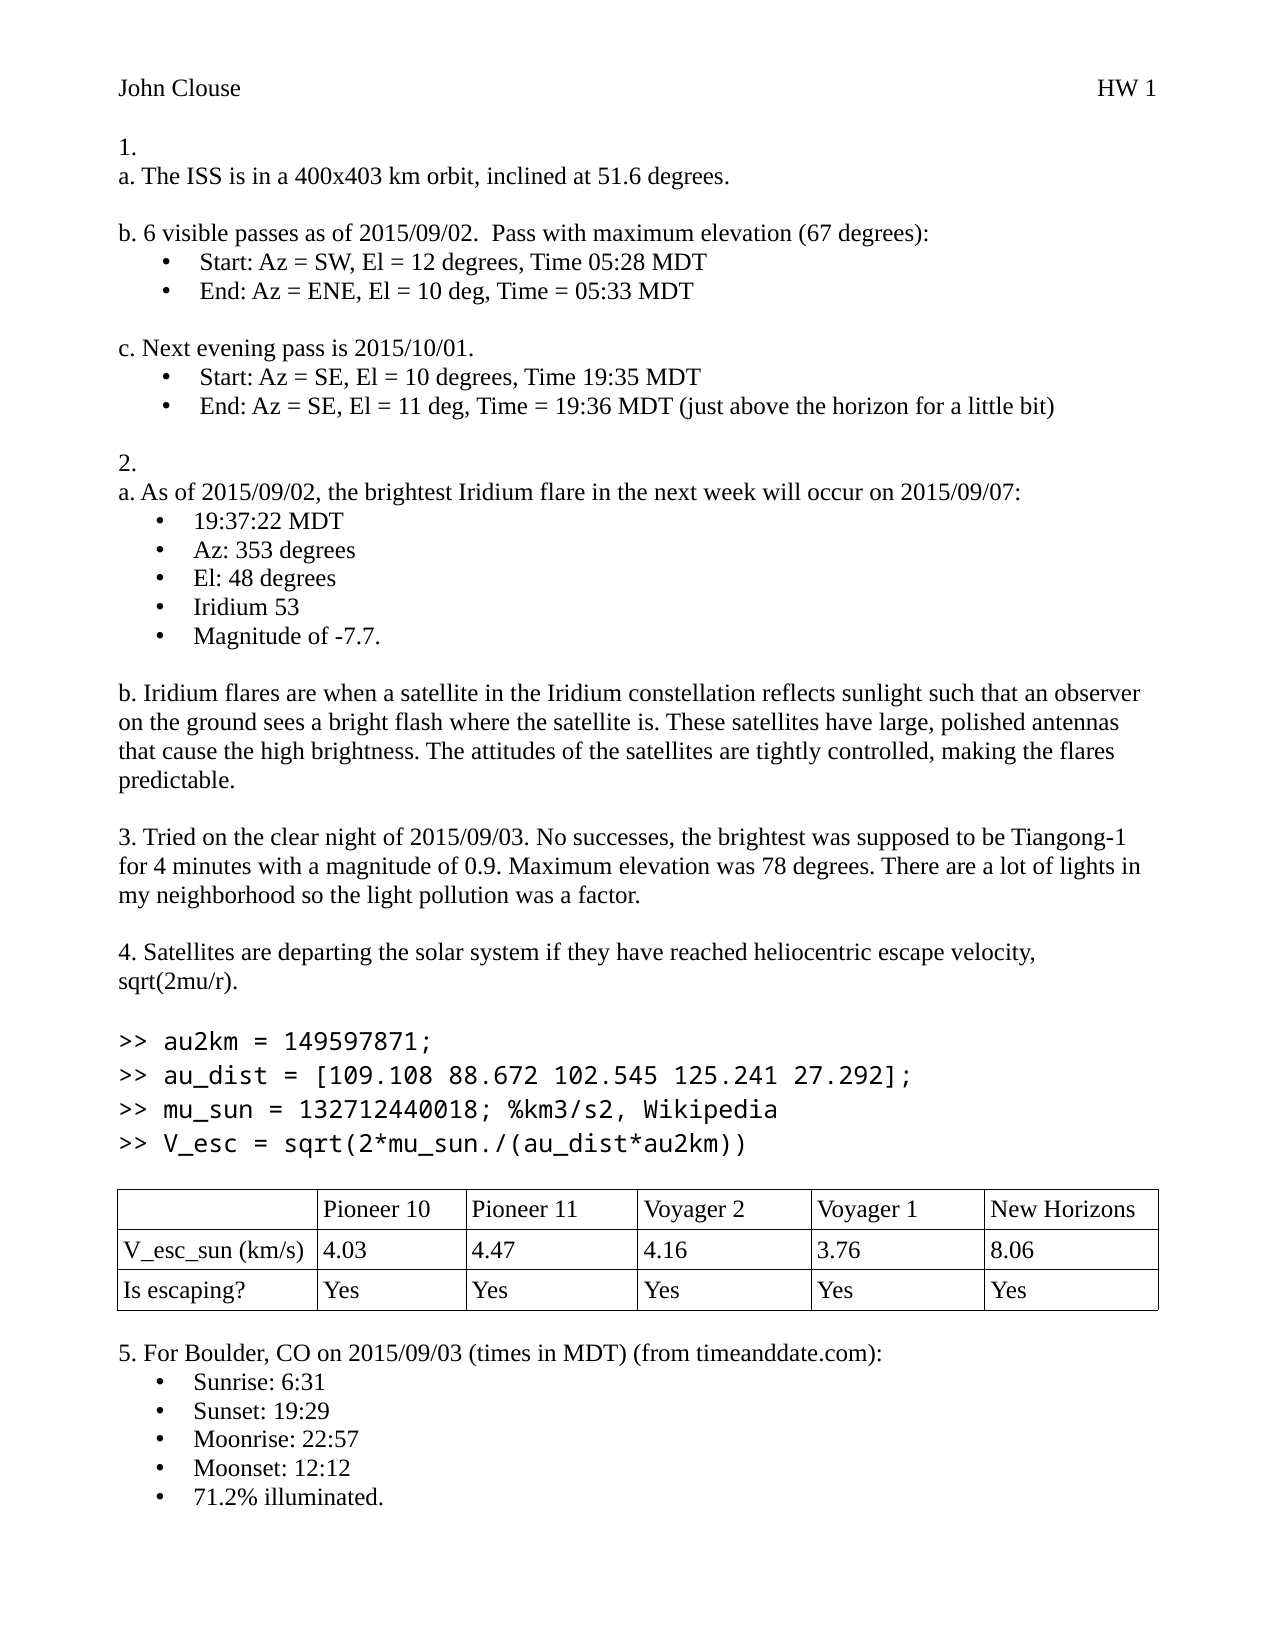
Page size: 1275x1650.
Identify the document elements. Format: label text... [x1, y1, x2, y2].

text 5. For Boulder, CO on 2015/09/03 (times in MDT) (from timeanddate.com): [118, 1338, 1157, 1367]
list Sunrise: 6:31 [156, 1367, 1157, 1396]
table_cell 3.76 [812, 1230, 984, 1269]
list 19:37:22 MDT [156, 506, 1157, 535]
list End: Az = ENE, El = 10 deg, Time = 05:33 MDT [162, 276, 1157, 305]
list Start: Az = SE, El = 10 degrees, Time 19:35 MDT [162, 362, 1157, 391]
table_header [118, 1190, 317, 1229]
list End: Az = SE, El = 11 deg, Time = 19:36 MDT (just above the horizon for a little bit) [162, 391, 1157, 420]
table_cell 4.03 [318, 1230, 466, 1269]
table_cell 4.47 [467, 1230, 637, 1269]
table_cell 8.06 [985, 1230, 1158, 1269]
text >> V_esc = sqrt(2*mu_sun./(au_dist*au2km)) [118, 1126, 1157, 1160]
table_header Pioneer 11 [467, 1190, 637, 1229]
text >> au_dist = [109.108 88.672 102.545 125.241 27.292]; [118, 1058, 1157, 1092]
text 1. [118, 132, 1157, 161]
text a. As of 2015/09/02, the brightest Iridium flare in the next week will occur on 2015/09/07: [118, 477, 1157, 506]
text >> au2km = 149597871; [118, 1023, 1157, 1058]
table_cell Yes [985, 1270, 1158, 1309]
list Moonset: 12:12 [156, 1453, 1157, 1482]
table_cell Yes [467, 1270, 637, 1309]
text b. Iridium flares are when a satellite in the Iridium constellation reflects sunlight such that an observer on the ground sees a bright flash where the satellite is. These satellites have large, polished antennas that cause the high brightness. The attitudes of the satellites are tightly controlled, making the flares predictable. [118, 678, 1157, 793]
list Az: 353 degrees [156, 535, 1157, 563]
table_cell V_esc_sun (km/s) [118, 1230, 317, 1269]
list Iridium 53 [156, 592, 1157, 621]
table_header Voyager 2 [638, 1190, 811, 1229]
list Magnitude of -7.7. [156, 621, 1157, 650]
text a. The ISS is in a 400x403 km orbit, inclined at 51.6 degrees. [118, 161, 1157, 190]
text b. 6 visible passes as of 2015/09/02. Pass with maximum elevation (67 degrees): [118, 218, 1157, 247]
list Start: Az = SW, El = 12 degrees, Time 05:28 MDT [162, 247, 1157, 276]
table_cell 4.16 [638, 1230, 811, 1269]
list Moonrise: 22:57 [156, 1424, 1157, 1453]
text 2. [118, 448, 1157, 477]
table_header Voyager 1 [812, 1190, 984, 1229]
table_cell Yes [318, 1270, 466, 1309]
table_header New Horizons [985, 1190, 1158, 1229]
table_cell Yes [638, 1270, 811, 1309]
table_cell Yes [812, 1270, 984, 1309]
list 71.2% illuminated. [156, 1482, 1157, 1511]
text >> mu_sun = 132712440018; %km3/s2, Wikipedia [118, 1092, 1157, 1126]
text c. Next evening pass is 2015/10/01. [118, 333, 1157, 362]
text 3. Tried on the clear night of 2015/09/03. No successes, the brightest was supposed to be Tiangong-1 for 4 minutes with a magnitude of 0.9. Maximum elevation was 78 degrees. There are a lot of lights in my neighborhood so the light pollution was a factor. [118, 822, 1157, 908]
table_cell Is escaping? [118, 1270, 317, 1309]
list El: 48 degrees [156, 563, 1157, 592]
text 4. Satellites are departing the solar system if they have reached heliocentric escape velocity, sqrt(2mu/r). [118, 937, 1157, 995]
table_header Pioneer 10 [318, 1190, 466, 1229]
list Sunset: 19:29 [156, 1396, 1157, 1424]
